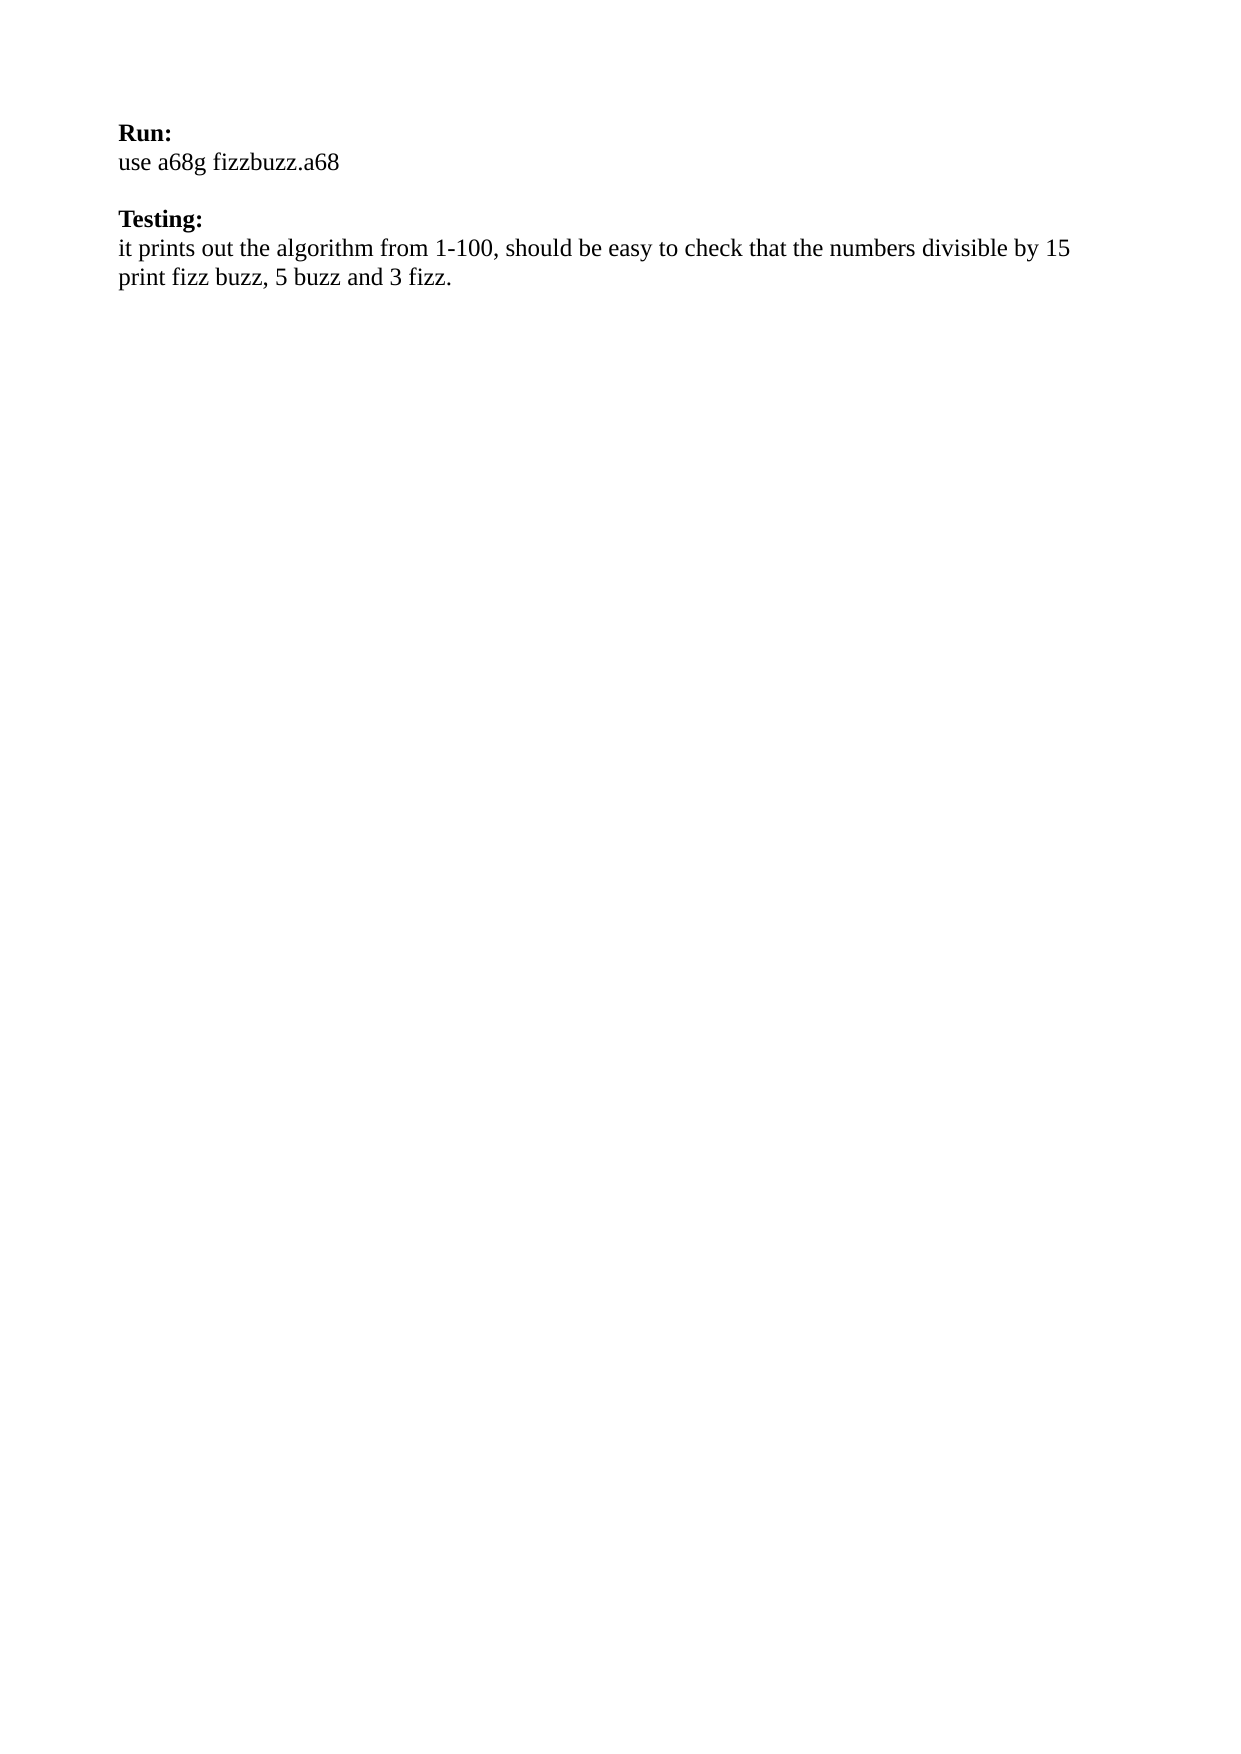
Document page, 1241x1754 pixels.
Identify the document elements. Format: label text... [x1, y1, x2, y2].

text Run: [118, 118, 1122, 147]
text it prints out the algorithm from 1-100, should be easy to check that the numbers divisible by 15 print fizz buzz, 5 buzz and 3 fizz. [118, 233, 1122, 291]
text use a68g fizzbuzz.a68 [118, 147, 1122, 176]
text Testing: [118, 204, 1122, 233]
